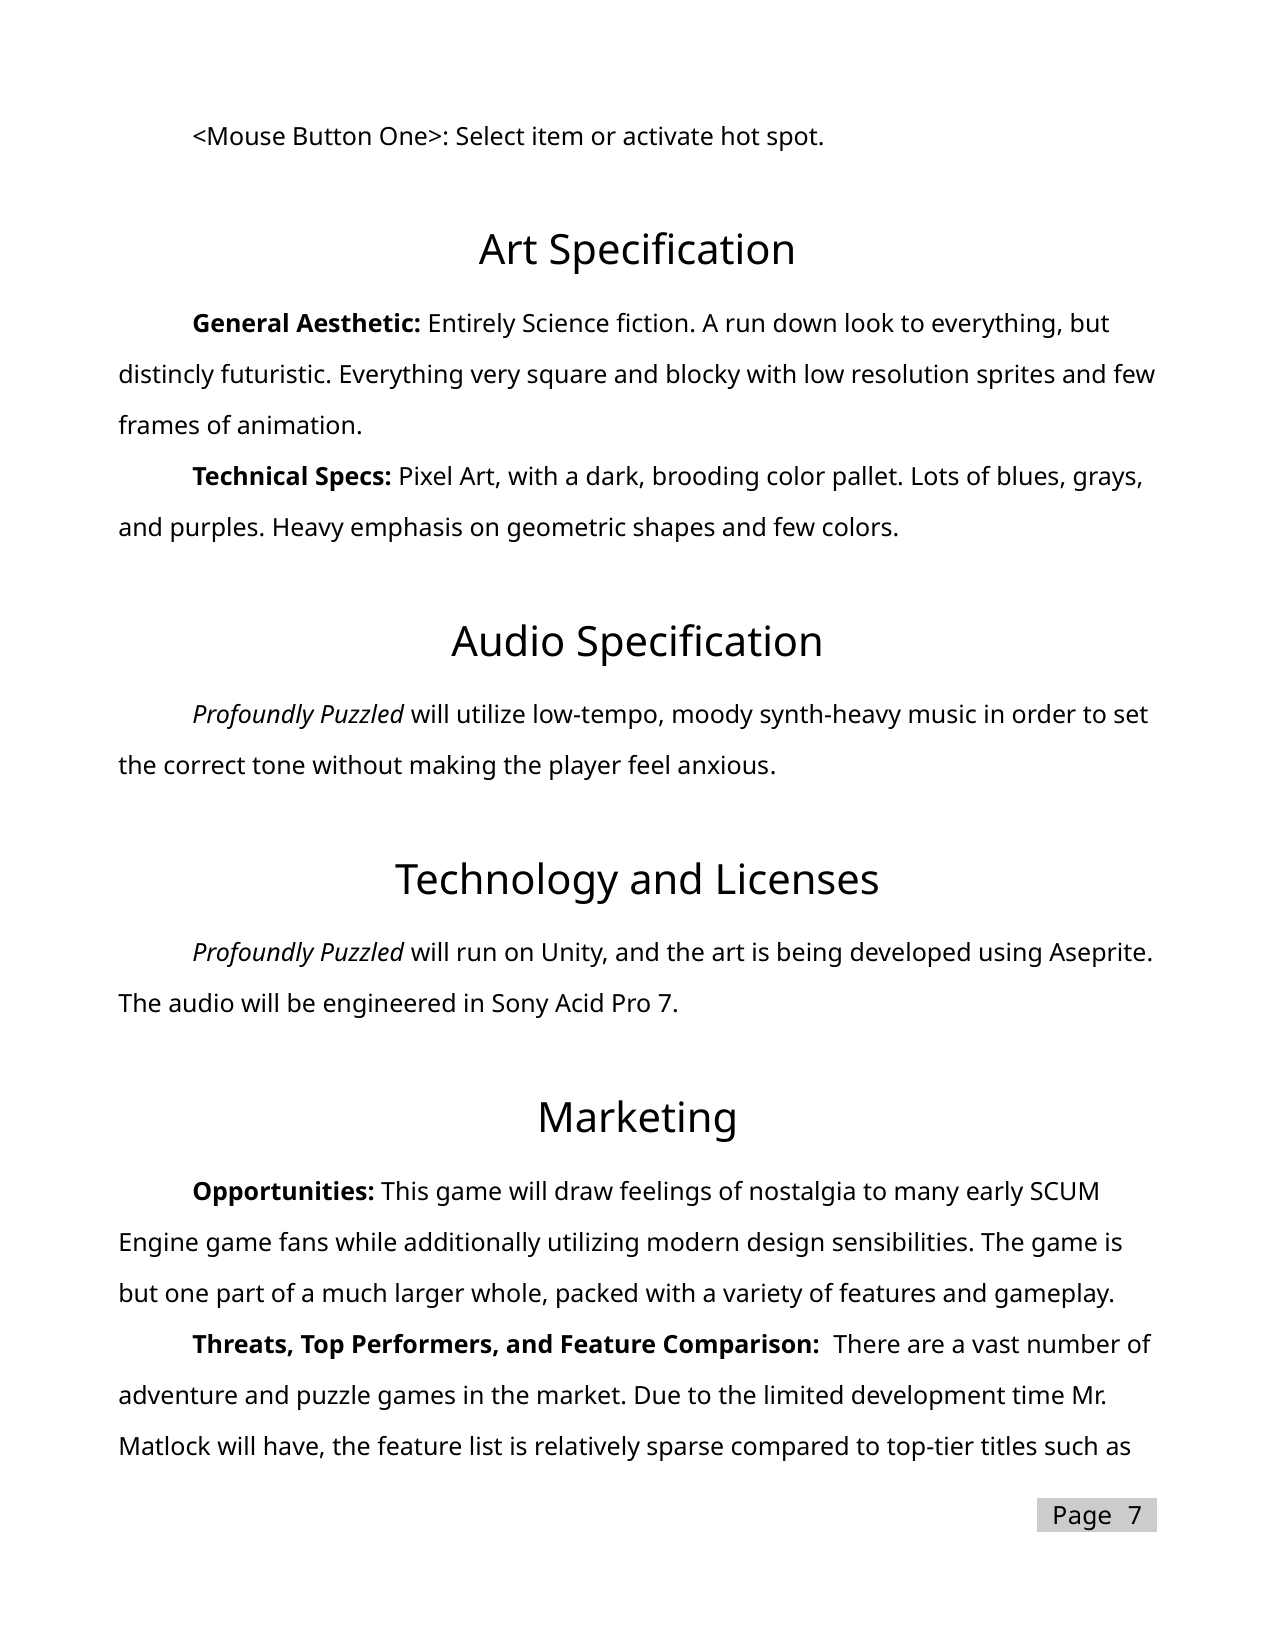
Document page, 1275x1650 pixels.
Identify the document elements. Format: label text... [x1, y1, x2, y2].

text Technology and Licenses [118, 850, 1157, 907]
text Opportunities: This game will draw feelings of nostalgia to many early SCUM Engine game fans while additionally utilizing modern design sensibilities. The game is but one part of a much larger whole, packed with a variety of features and gameplay. [118, 1173, 1157, 1309]
text Art Specification [118, 220, 1157, 277]
text General Aesthetic: Entirely Science fiction. A run down look to everything, but distincly futuristic. Everything very square and blocky with low resolution sprites and few frames of animation. [118, 305, 1157, 441]
text Profoundly Puzzled will utilize low-tempo, moody synth-heavy music in order to set the correct tone without making the player feel anxious. [118, 697, 1157, 833]
text Threats, Top Performers, and Feature Comparison: There are a vast number of adventure and puzzle games in the market. Due to the limited development time Mr. Matlock will have, the feature list is relatively sparse compared to top-tier titles such as [118, 1326, 1157, 1462]
text Audio Specification [118, 612, 1157, 668]
text <Mouse Button One>: Select item or activate hot spot. [192, 118, 1157, 152]
text Technical Specs: Pixel Art, with a dark, brooding color pallet. Lots of blues, grays, and purples. Heavy emphasis on geometric shapes and few colors. [118, 458, 1157, 594]
text Marketing [118, 1088, 1157, 1145]
text Profoundly Puzzled will run on Unity, and the art is being developed using Aseprite. The audio will be engineered in Sony Acid Pro 7. [118, 935, 1157, 1071]
